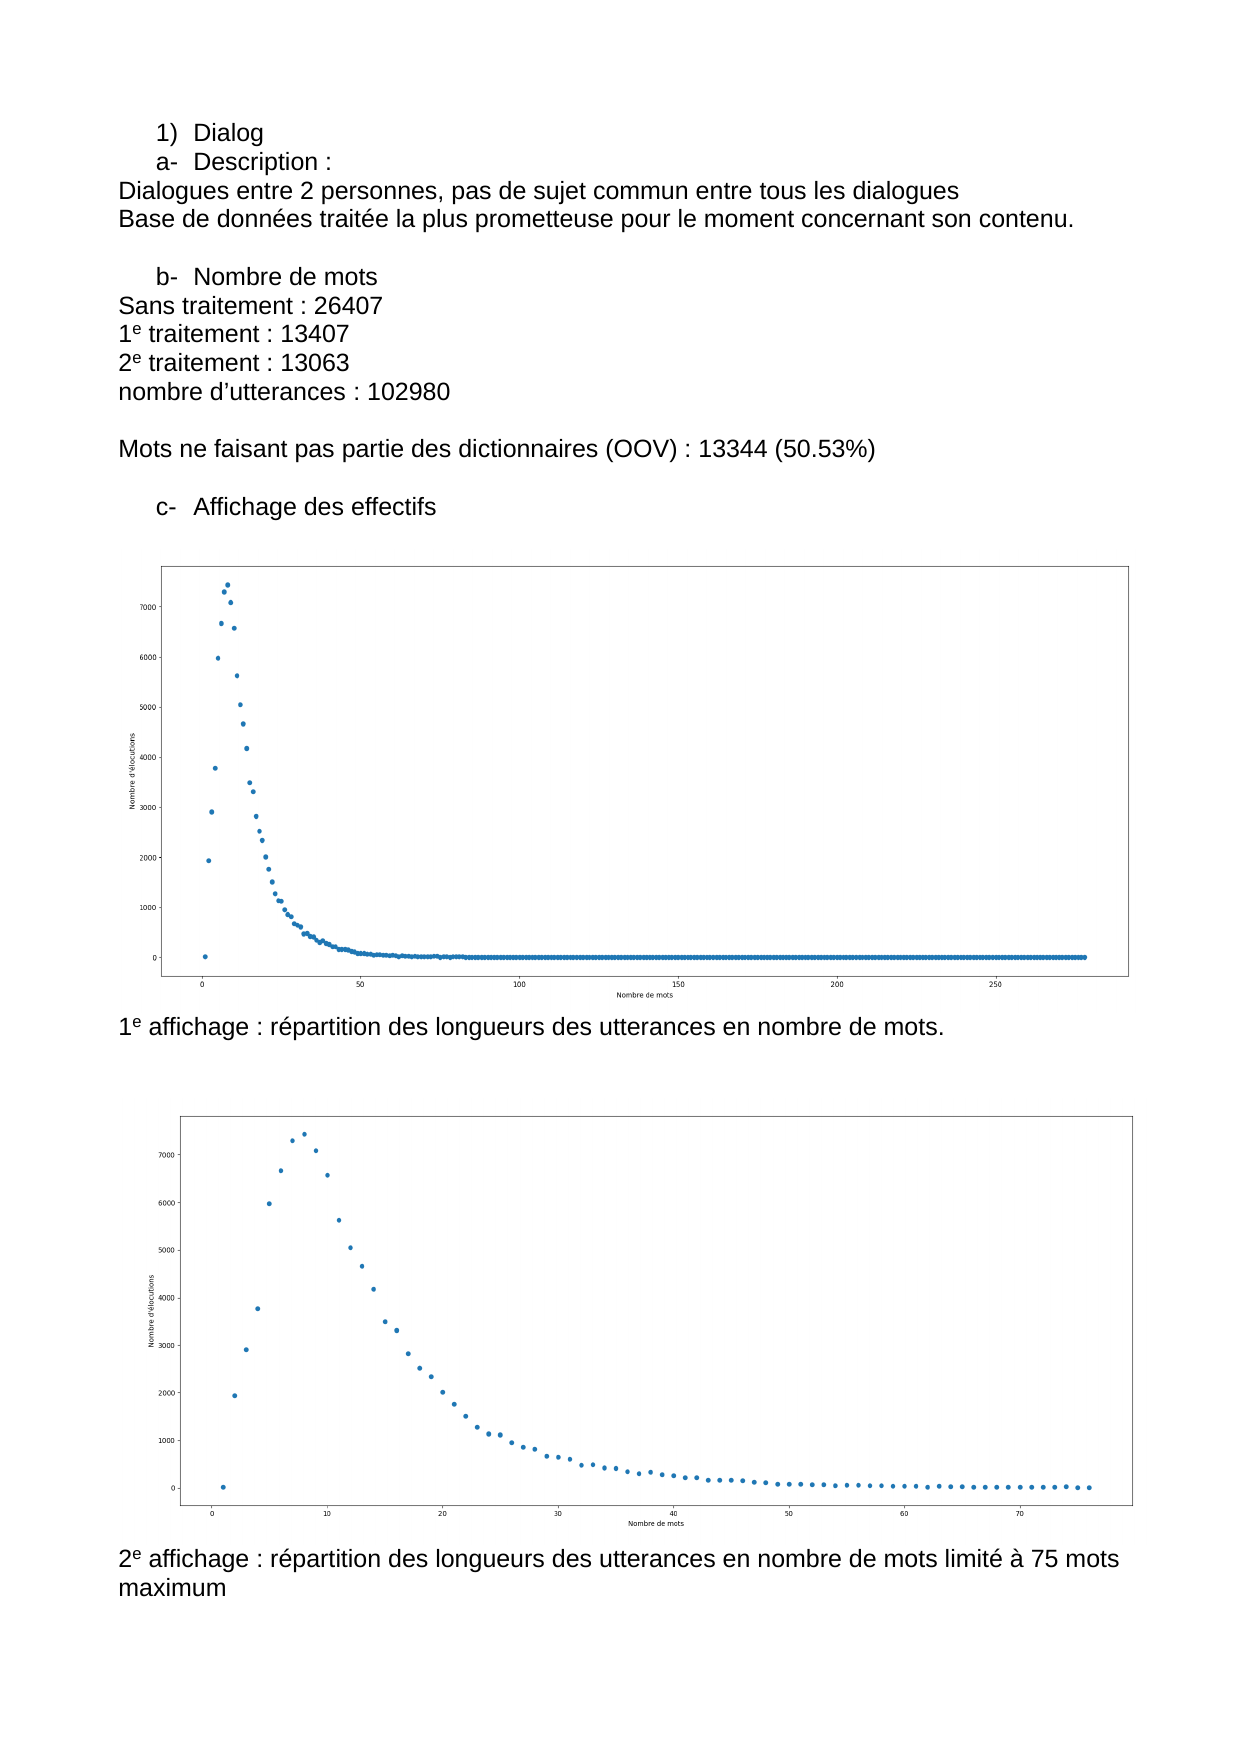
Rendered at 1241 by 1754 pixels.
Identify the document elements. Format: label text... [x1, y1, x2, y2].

text Mots ne faisant pas partie des dictionnaires (OOV) : 13344 (50.53%) [118, 434, 1122, 463]
text 1e traitement : 13407 [118, 319, 1122, 348]
list Dialog [156, 118, 1122, 147]
list Nombre de mots [156, 262, 1122, 291]
text Dialogues entre 2 personnes, pas de sujet commun entre tous les dialogues [118, 176, 1122, 204]
text 2e affichage : répartition des longueurs des utterances en nombre de mots limité à 75 mots maximum [118, 1545, 1122, 1602]
list Affichage des effectifs [156, 492, 1122, 521]
text Sans traitement : 26407 [118, 291, 1122, 319]
picture [118, 549, 1140, 1013]
text nombre d’utterances : 102980 [118, 377, 1122, 406]
list Description : [156, 147, 1122, 176]
text Base de données traitée la plus prometteuse pour le moment concernant son contenu. [118, 204, 1122, 233]
text 2e traitement : 13063 [118, 348, 1122, 377]
picture [118, 1098, 1149, 1545]
text 1e affichage : répartition des longueurs des utterances en nombre de mots. [118, 1013, 1122, 1041]
